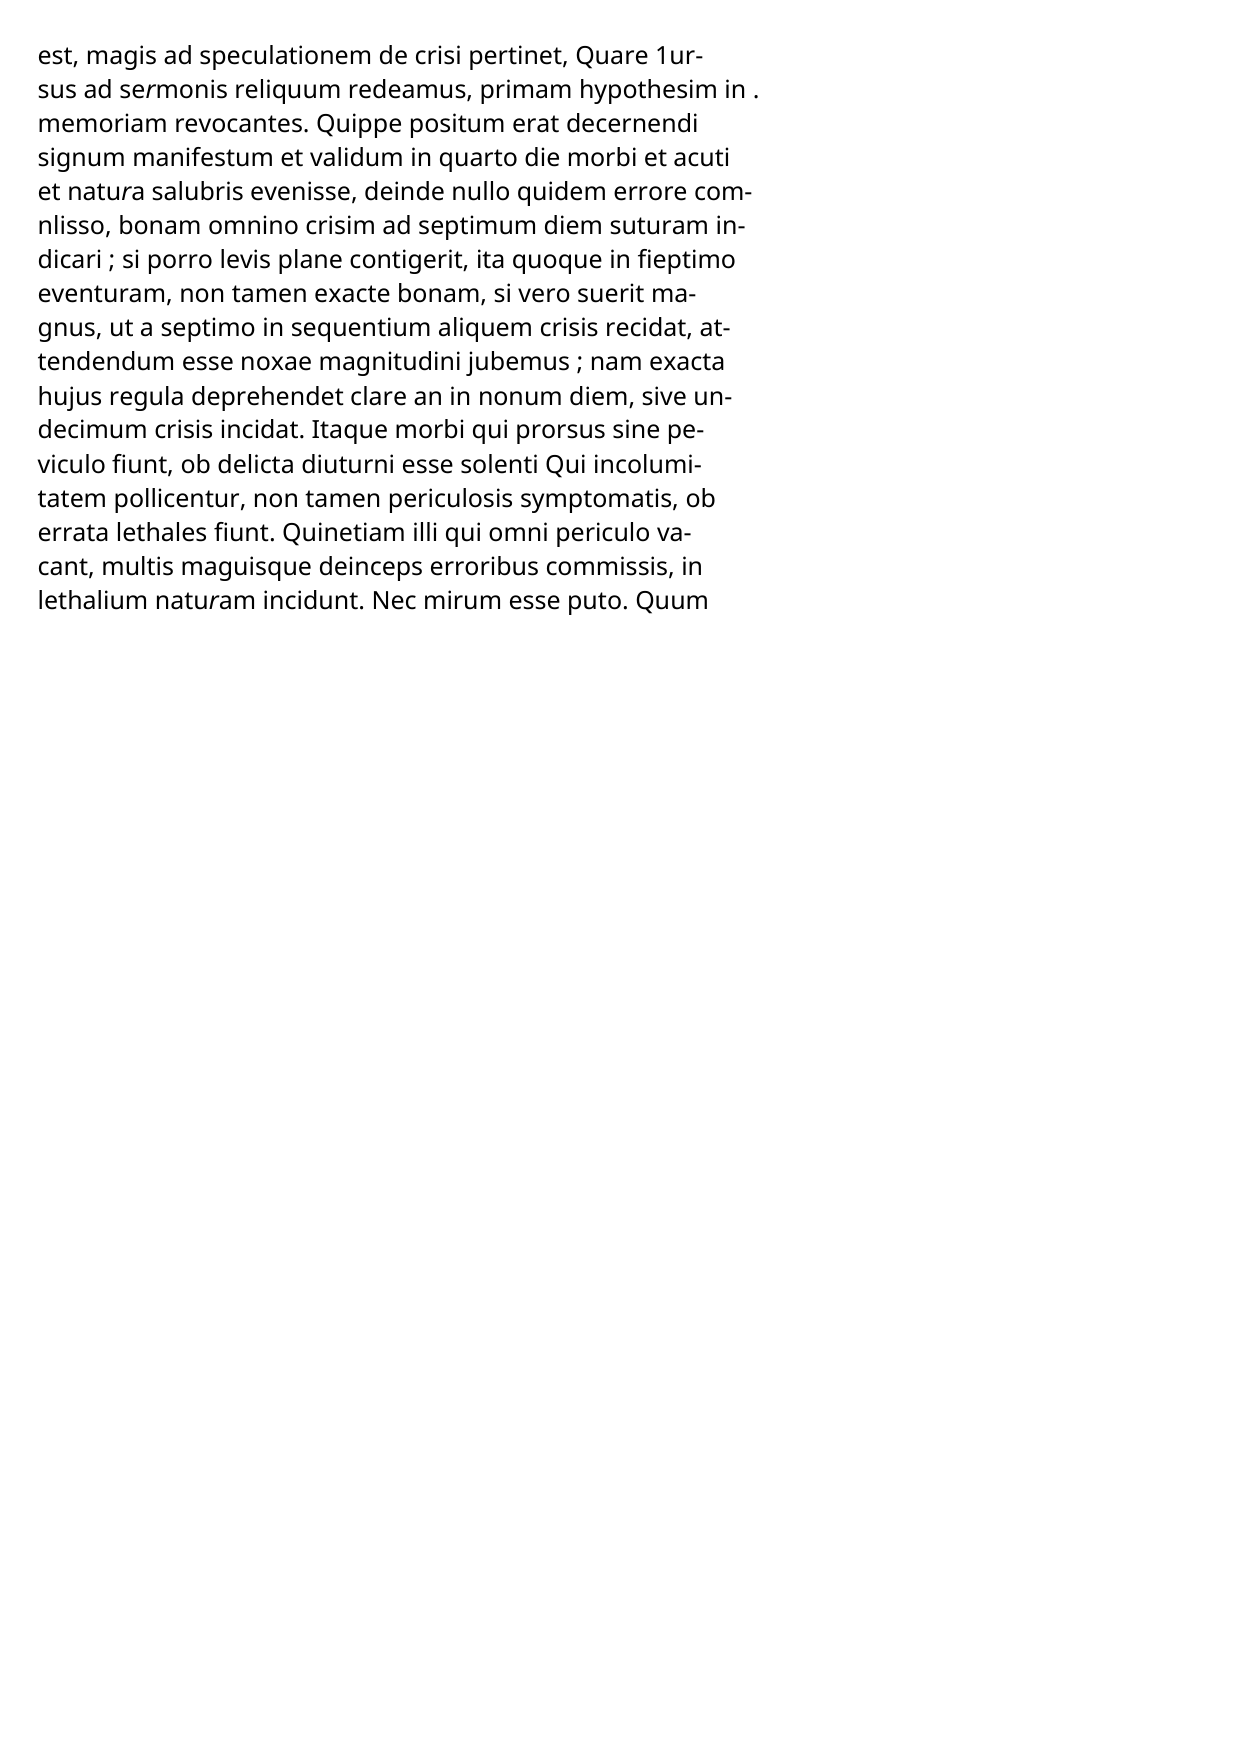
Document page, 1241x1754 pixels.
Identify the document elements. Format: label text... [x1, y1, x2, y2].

text est, magis ad speculationem de crisi pertinet, Quare 1ur- sus ad sermonis reliquum redeamus, primam hypothesim in . memoriam revocantes. Quippe positum erat decernendi signum manifestum et validum in quarto die morbi et acuti et natura salubris evenisse, deinde nullo quidem errore com- nlisso, bonam omnino crisim ad septimum diem suturam in- dicari ; si porro levis plane contigerit, ita quoque in fieptimo eventuram, non tamen exacte bonam, si vero suerit ma- gnus, ut a septimo in sequentium aliquem crisis recidat, at- tendendum esse noxae magnitudini jubemus ; nam exacta hujus regula deprehendet clare an in nonum diem, sive un- decimum crisis incidat. Itaque morbi qui prorsus sine pe- viculo fiunt, ob delicta diuturni esse solenti Qui incolumi- tatem pollicentur, non tamen periculosis symptomatis, ob errata lethales fiunt. Quinetiam illi qui omni periculo va- cant, multis maguisque deinceps erroribus commissis, in lethalium naturam incidunt. Nec mirum esse puto. Quum [37, 37, 1203, 617]
